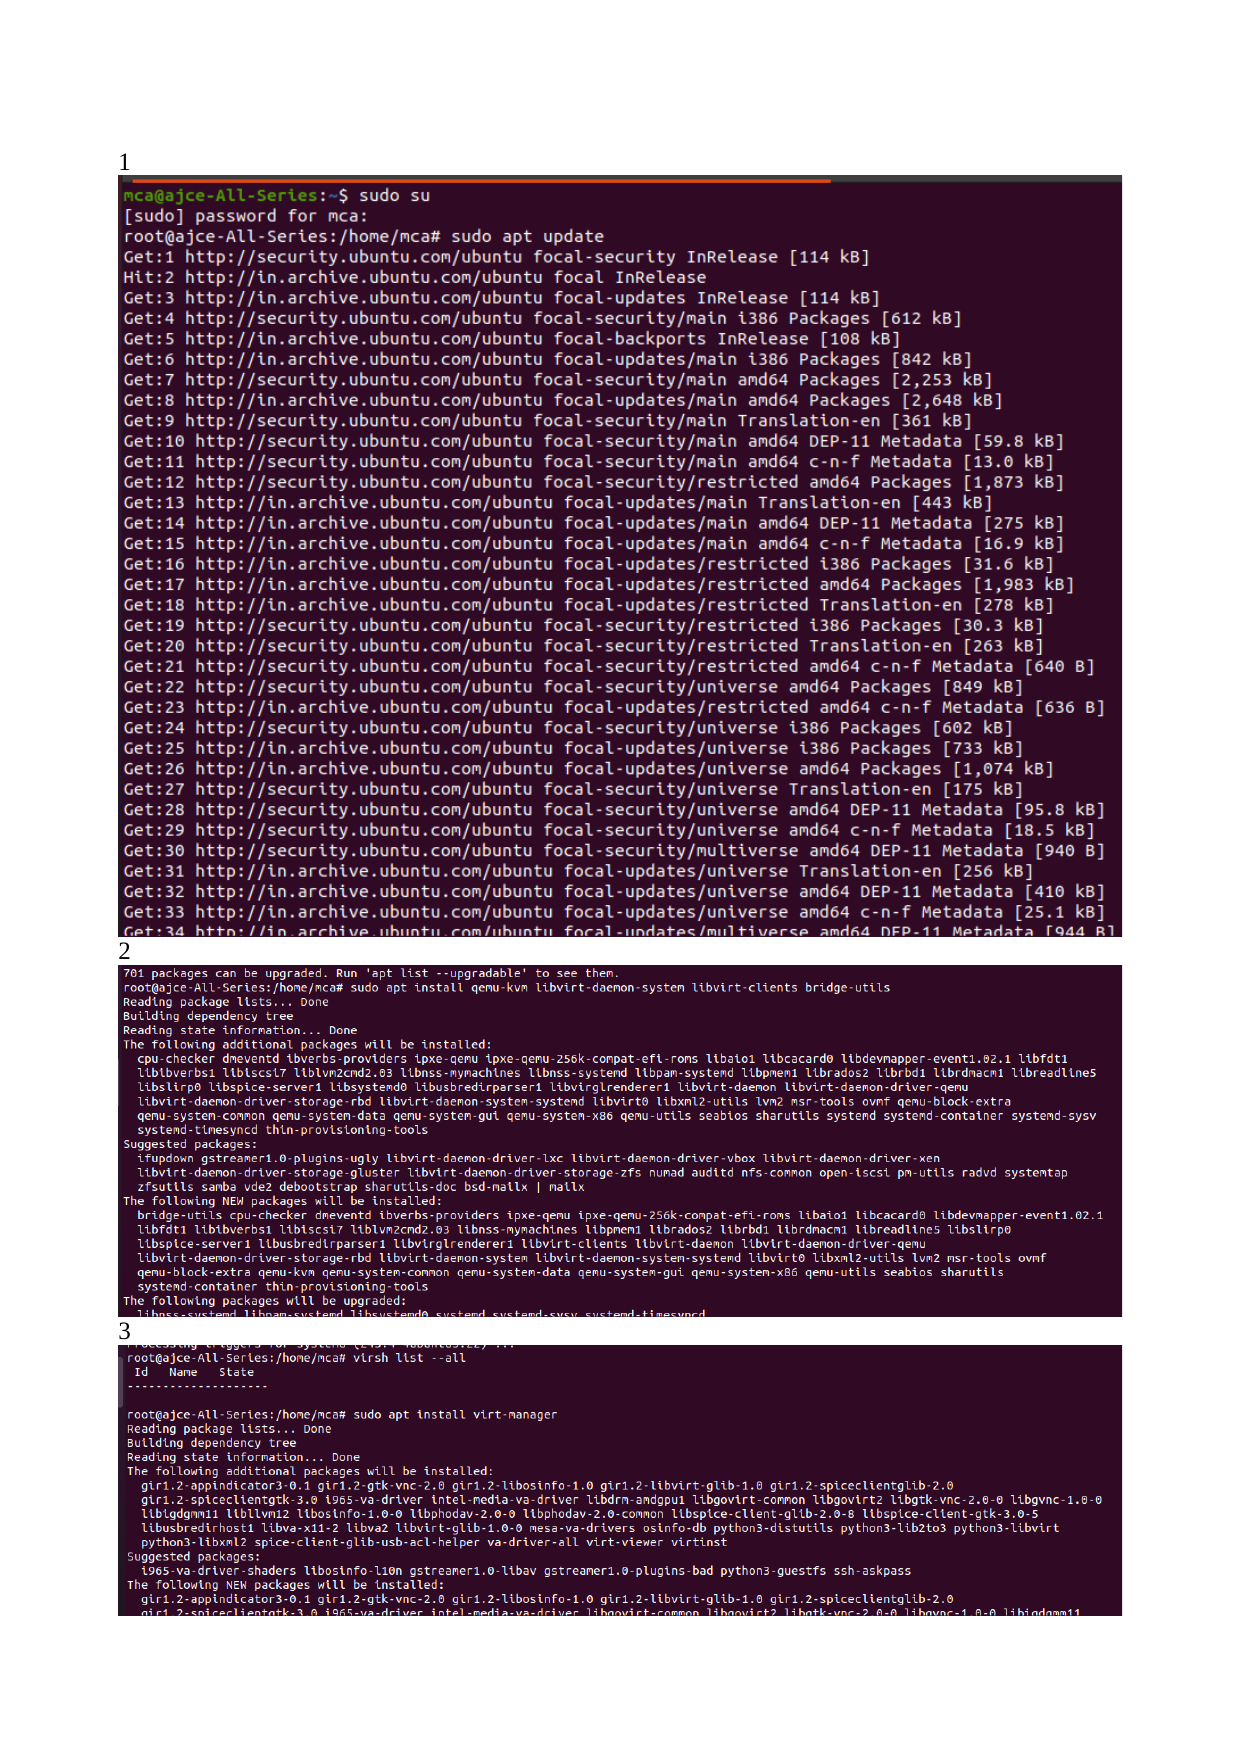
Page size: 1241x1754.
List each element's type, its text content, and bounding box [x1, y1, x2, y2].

picture [118, 965, 1123, 1317]
text 3 [118, 1317, 1122, 1345]
picture [118, 175, 1123, 937]
text 2 [118, 937, 1122, 965]
text 1 [118, 147, 1122, 175]
picture [118, 1345, 1123, 1616]
